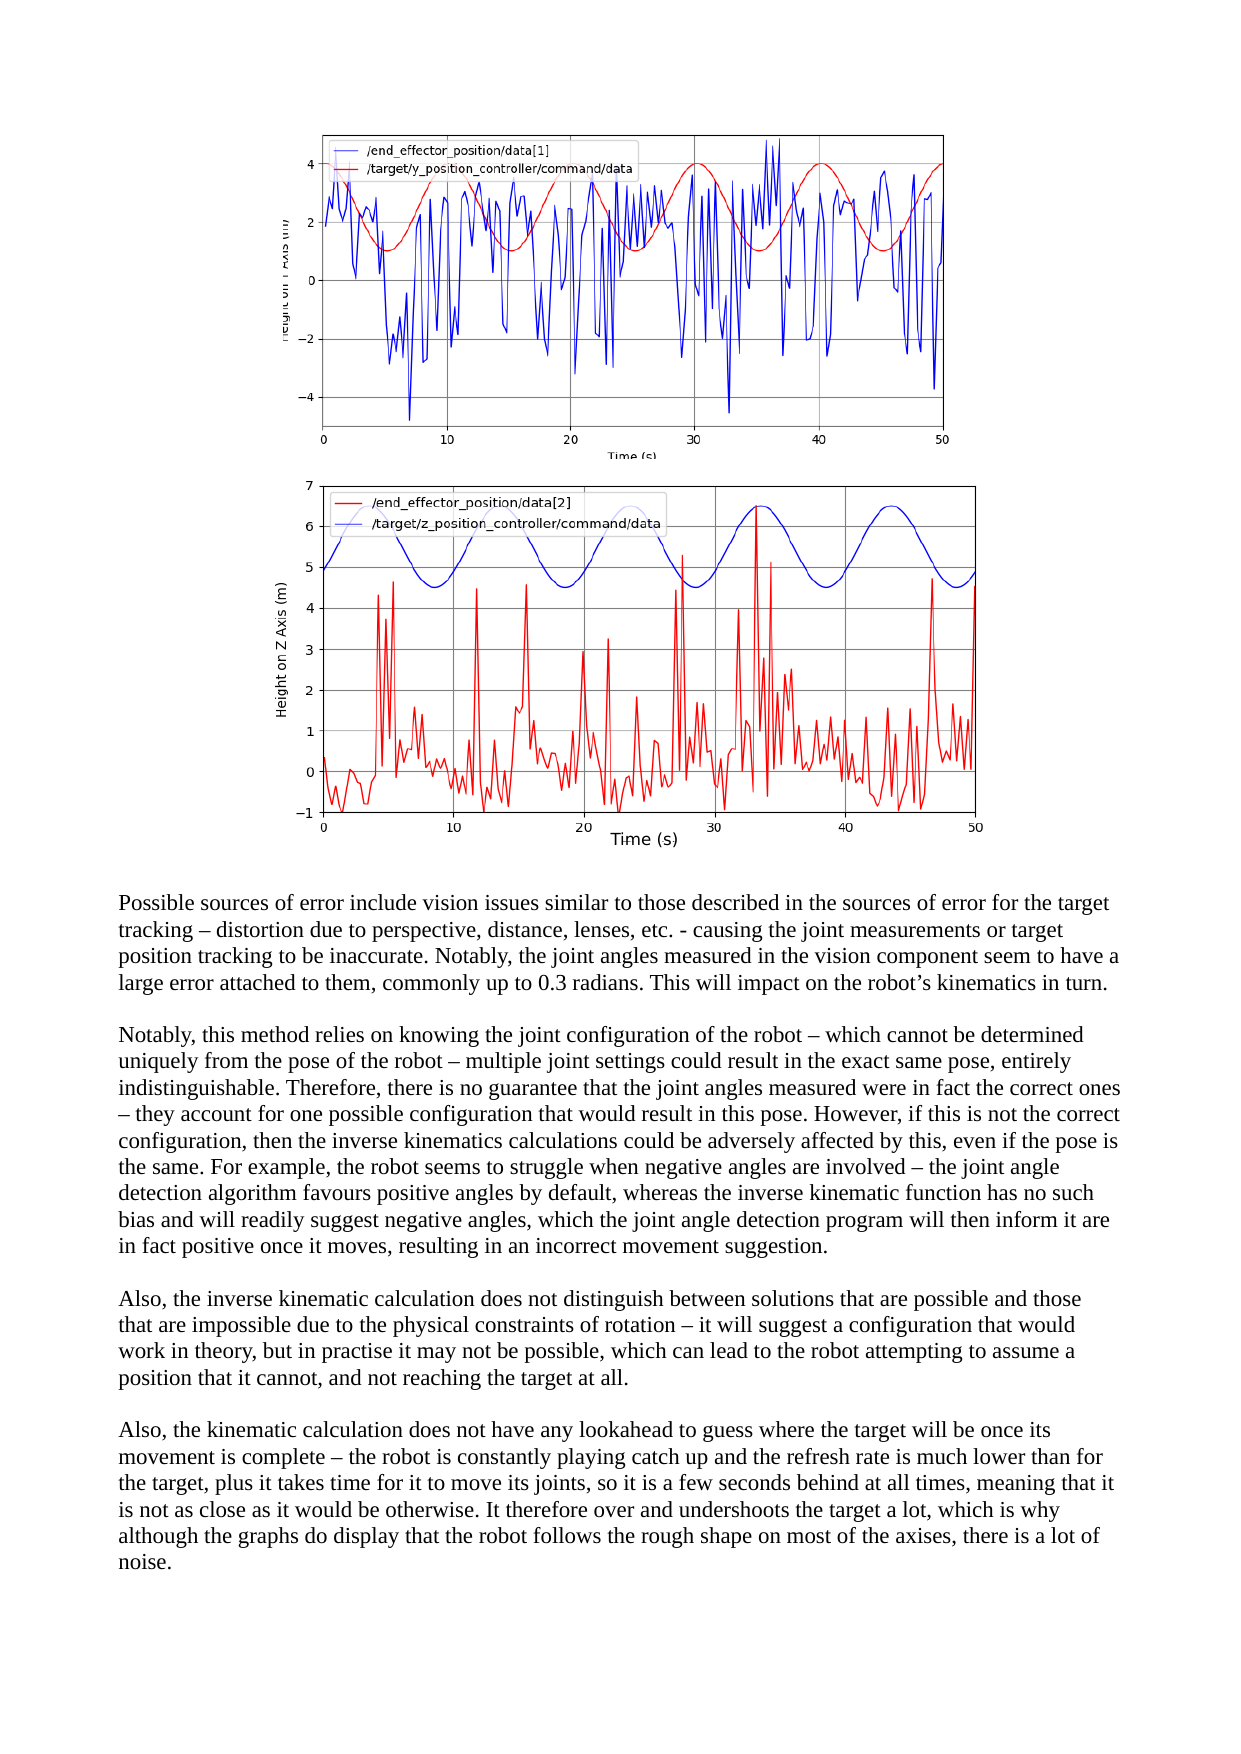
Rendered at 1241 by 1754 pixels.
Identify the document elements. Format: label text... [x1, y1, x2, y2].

text Possible sources of error include vision issues similar to those described in the sources of error for the target tracking – distortion due to perspective, distance, lenses, etc. - causing the joint measurements or target position tracking to be inaccurate. Notably, the joint angles measured in the vision component seem to have a large error attached to them, commonly up to 0.3 radians. This will impact on the robot’s kinematics in turn. [118, 889, 1122, 995]
text Also, the kinematic calculation does not have any lookahead to guess where the target will be once its movement is complete – the robot is constantly playing catch up and the refresh rate is much lower than for the target, plus it takes time for it to move its joints, so it is a few seconds behind at all times, meaning that it is not as close as it would be otherwise. It therefore over and undershoots the target a lot, which is why although the graphs do display that the robot follows the rough shape on most of the axises, there is a lot of noise. [118, 1417, 1122, 1575]
text Notably, this method relies on knowing the joint configuration of the robot – which cannot be determined uniquely from the pose of the robot – multiple joint settings could result in the exact same pose, entirely indistinguishable. Therefore, there is no guarantee that the joint angles measured were in fact the correct ones – they account for one possible configuration that would result in this pose. However, if this is not the correct configuration, then the inverse kinematics calculations could be adversely affected by this, even if the pose is the same. For example, the robot seems to struggle when negative angles are involved – the joint angle detection algorithm favours positive angles by default, whereas the inverse kinematic function has no such bias and will readily suggest negative angles, which the joint angle detection program will then inform it are in fact positive once it moves, resulting in an incorrect movement suggestion. [118, 1021, 1122, 1258]
picture [283, 118, 958, 459]
picture [269, 469, 1005, 842]
text Also, the inverse kinematic calculation does not distinguish between solutions that are possible and those that are impossible due to the physical constraints of rotation – it will suggest a configuration that would work in theory, but in practise it may not be possible, which can lead to the robot attempting to assume a position that it cannot, and not reaching the target at all. [118, 1285, 1122, 1390]
